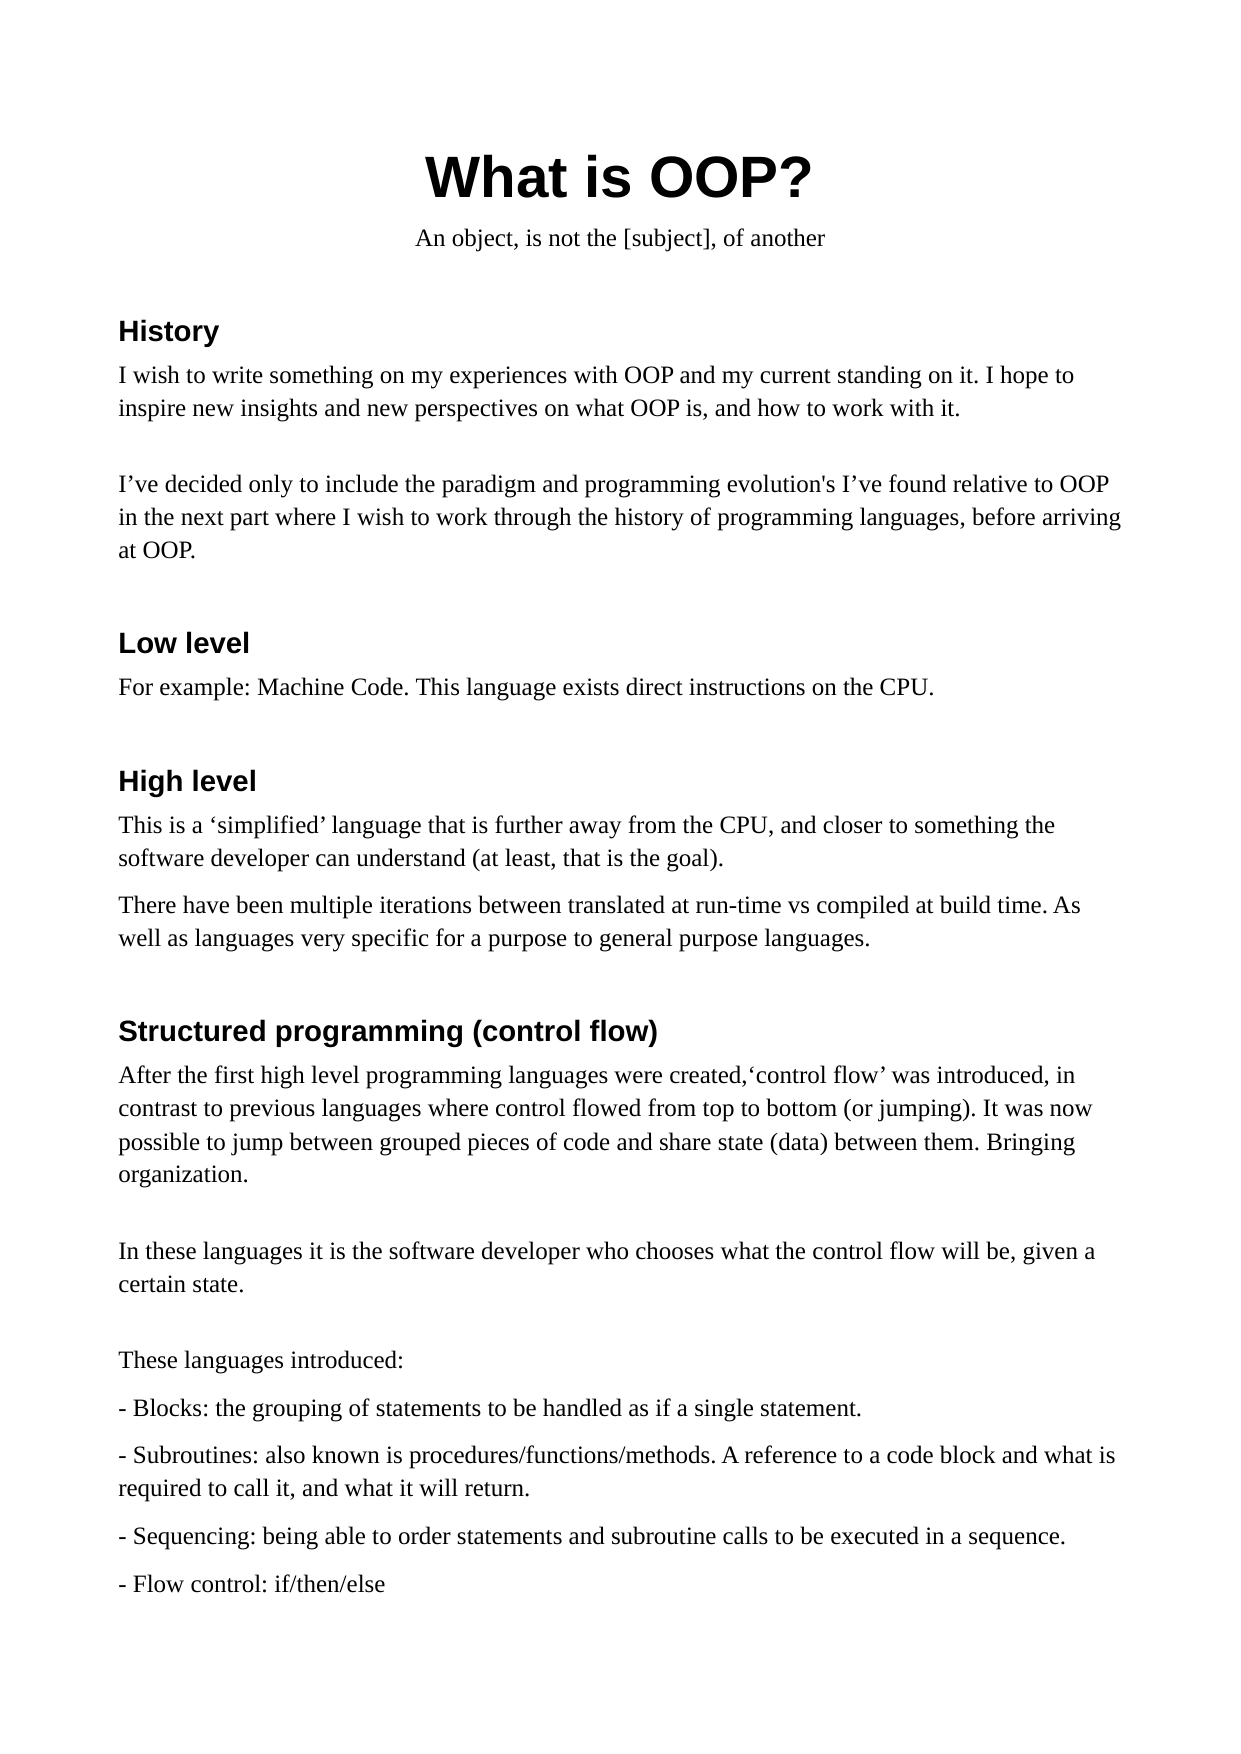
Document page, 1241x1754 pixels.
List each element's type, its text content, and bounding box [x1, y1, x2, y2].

subtitle Structured programming (control flow) [118, 1014, 1122, 1048]
text In these languages it is the software developer who chooses what the control flow will be, given a certain state. [118, 1236, 1122, 1298]
text This is a ‘simplified’ language that is further away from the CPU, and closer to something the software developer can understand (at least, that is the goal). [118, 810, 1122, 871]
text These languages introduced: [118, 1345, 1122, 1374]
text I wish to write something on my experiences with OOP and my current standing on it. I hope to inspire new insights and new perspectives on what OOP is, and how to work with it. [118, 360, 1122, 422]
text - Sequencing: being able to order statements and subroutine calls to be executed in a sequence. [118, 1521, 1122, 1550]
text - Subroutines: also known is procedures/functions/methods. A reference to a code block and what is required to call it, and what it will return. [118, 1441, 1122, 1502]
text - Blocks: the grouping of statements to be handled as if a single statement. [118, 1393, 1122, 1422]
text I’ve decided only to include the paradigm and programming evolution's I’ve found relative to OOP in the next part where I wish to work through the history of programming languages, before arriving at OOP. [118, 469, 1122, 564]
text An object, is not the [subject], of another [118, 223, 1122, 251]
subtitle History [118, 314, 1122, 347]
text For example: Machine Code. This language exists direct instructions on the CPU. [118, 672, 1122, 701]
subtitle High level [118, 763, 1122, 797]
subtitle Low level [118, 626, 1122, 660]
title What is OOP? [118, 143, 1122, 210]
text - Flow control: if/then/else [118, 1569, 1122, 1597]
text There have been multiple iterations between translated at run-time vs compiled at build time. As well as languages very specific for a purpose to general purpose languages. [118, 890, 1122, 952]
text After the first high level programming languages were created,‘control flow’ was introduced, in contrast to previous languages where control flowed from top to bottom (or jumping). It was now possible to jump between grouped pieces of code and share state (data) between them. Bringing organization. [118, 1061, 1122, 1188]
